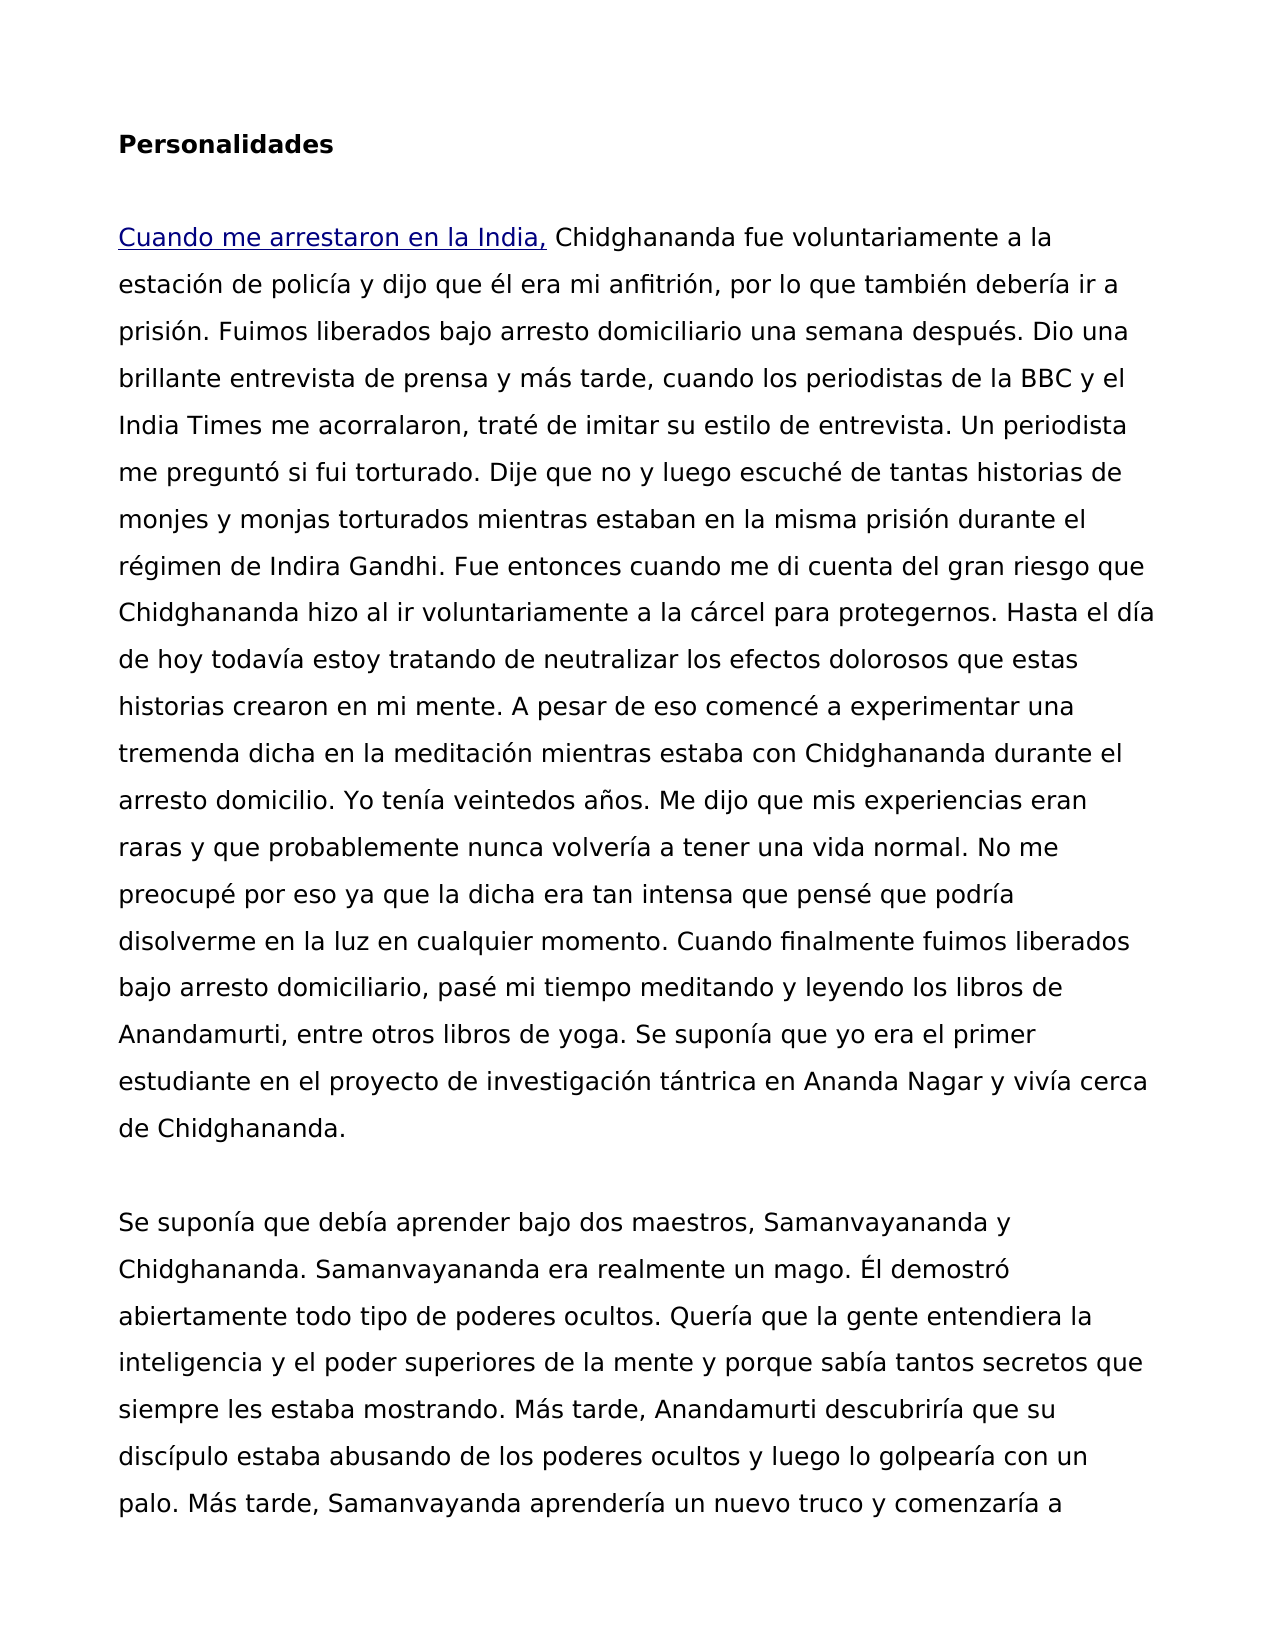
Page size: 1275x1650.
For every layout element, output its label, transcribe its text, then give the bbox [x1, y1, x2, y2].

text Personalidades Cuando me arrestaron en la India, Chidghananda fue voluntariamente a la estación de policía y dijo que él era mi anfitrión, por lo que también debería ir a prisión. Fuimos liberados bajo arresto domiciliario una semana después. Dio una brillante entrevista de prensa y más tarde, cuando los periodistas de la BBC y el India Times me acorralaron, traté de imitar su estilo de entrevista. Un periodista me preguntó si fui torturado. Dije que no y luego escuché de tantas historias de monjes y monjas torturados mientras estaban en la misma prisión durante el régimen de Indira Gandhi. Fue entonces cuando me di cuenta del gran riesgo que Chidghananda hizo al ir voluntariamente a la cárcel para protegernos. Hasta el día de hoy todavía estoy tratando de neutralizar los efectos dolorosos que estas historias crearon en mi mente. A pesar de eso comencé a experimentar una tremenda dicha en la meditación mientras estaba con Chidghananda durante el arresto domicilio. Yo tenía veintedos años. Me dijo que mis experiencias eran raras y que probablemente nunca volvería a tener una vida normal. No me preocupé por eso ya que la dicha era tan intensa que pensé que podría disolverme en la luz en cualquier momento. Cuando finalmente fuimos liberados bajo arresto domiciliario, pasé mi tiempo meditando y leyendo los libros de Anandamurti, entre otros libros de yoga. Se suponía que yo era el primer estudiante en el proyecto de investigación tántrica en Ananda Nagar y vivía cerca de Chidghananda. Se suponía que debía aprender bajo dos maestros, Samanvayananda y Chidghananda. Samanvayananda era realmente un mago. Él demostró abiertamente todo tipo de poderes ocultos. Quería que la gente entendiera la inteligencia y el poder superiores de la mente y porque sabía tantos secretos que siempre les estaba mostrando. Más tarde, Anandamurti descubriría que su discípulo estaba abusando de los poderes ocultos y luego lo golpearía con un palo. Más tarde, Samanvayanda aprendería un nuevo truco y comenzaría a [118, 130, 1157, 1518]
